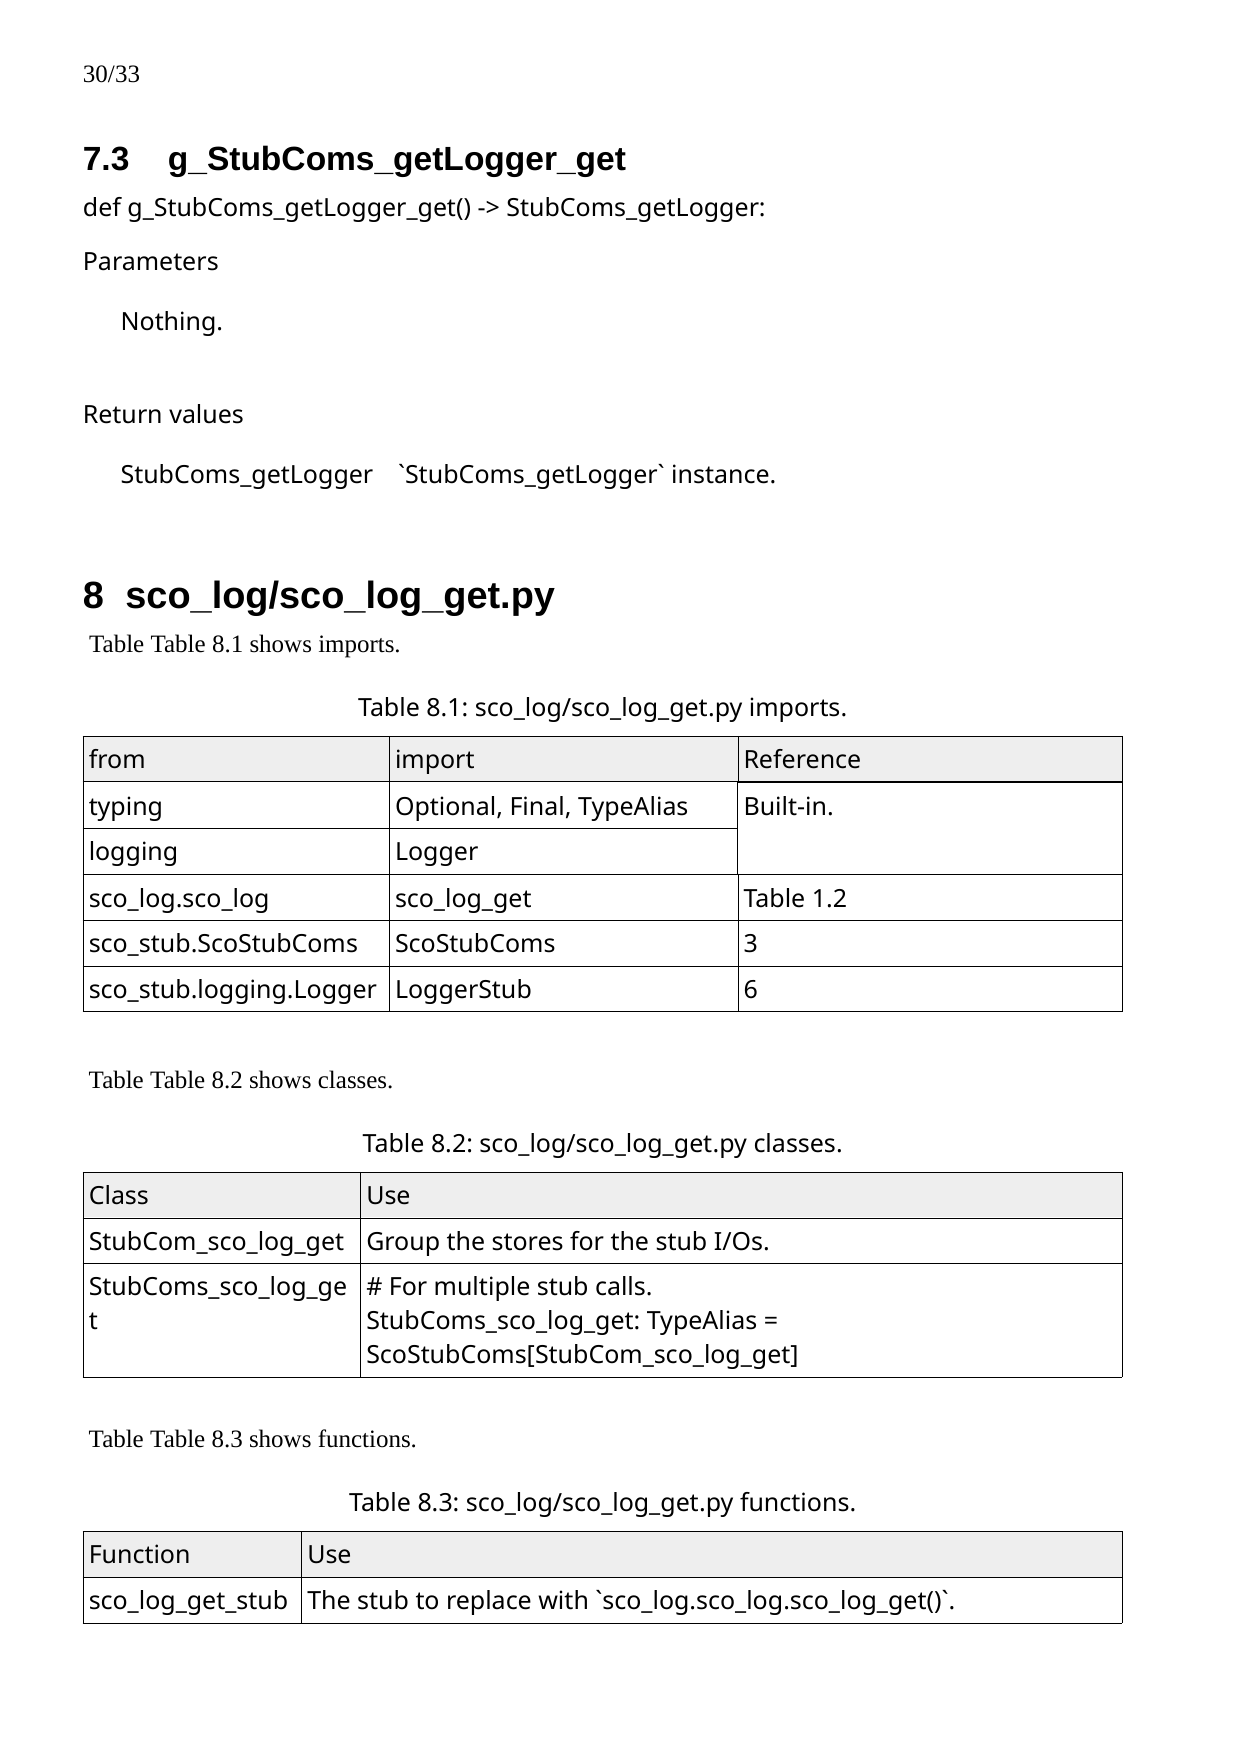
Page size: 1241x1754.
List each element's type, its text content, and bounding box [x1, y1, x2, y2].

table_header [286, 298, 1123, 343]
table_header Nothing. [115, 298, 286, 343]
table_cell LoggerStub [390, 967, 738, 1011]
table_header StubComs_getLogger [115, 451, 392, 500]
table_cell 3 [739, 921, 1122, 966]
table_header from [84, 737, 389, 781]
table_header Reference [739, 737, 1122, 781]
table_cell sco_log_get [390, 875, 738, 920]
table_cell typing [84, 782, 389, 828]
table_cell # For multiple stub calls. StubComs_sco_log_get: TypeAlias = ScoStubComs[StubCom_sco_log_get] [361, 1264, 1122, 1377]
table_cell Group the stores for the stub I/Os. [361, 1219, 1122, 1263]
text Table 8.2: sco_log/sco_log_get.py classes. [83, 1125, 1122, 1159]
table_cell sco_log.sco_log [84, 875, 389, 920]
table_cell Optional, Final, TypeAlias [390, 782, 737, 828]
table_cell sco_stub.ScoStubComs [84, 921, 389, 966]
text Table 8.2 shows classes. [83, 1065, 1122, 1094]
text Table 8.1: sco_log/sco_log_get.py imports. [83, 689, 1122, 723]
subtitle g_StubComs_getLogger_get [83, 139, 1122, 177]
table_cell Table 1.2 [739, 875, 1122, 920]
table_header Use [361, 1173, 1122, 1217]
text Parameters [83, 244, 1122, 278]
table_cell logging [84, 829, 389, 873]
text Table 8.1 shows imports. [83, 629, 1122, 658]
table_cell Logger [390, 829, 737, 873]
table_cell StubCom_sco_log_get [84, 1219, 360, 1263]
text def g_StubComs_getLogger_get() -> StubComs_getLogger: [83, 190, 1122, 224]
table_cell ScoStubComs [390, 921, 738, 966]
table_header `StubComs_getLogger` instance. [392, 451, 1123, 500]
table_cell sco_log_get_stub [84, 1578, 301, 1622]
table_header Function [84, 1532, 301, 1577]
table_cell The stub to replace with `sco_log.sco_log.sco_log_get()`. [302, 1578, 1122, 1622]
text Table 8.3: sco_log/sco_log_get.py functions. [83, 1485, 1122, 1519]
table_cell StubComs_sco_log_get [84, 1264, 360, 1377]
table_cell 6 [739, 967, 1122, 1011]
table_cell sco_stub.logging.Logger [84, 967, 389, 1011]
table_header import [390, 737, 738, 781]
table_header Use [302, 1532, 1122, 1577]
subtitle sco_log/sco_log_get.py [83, 573, 1122, 617]
text Return values [83, 397, 1122, 431]
table_cell Built-in. [738, 783, 1122, 828]
table_header Class [84, 1173, 360, 1217]
text Table 8.3 shows functions. [83, 1424, 1122, 1453]
table_cell [738, 828, 1122, 873]
